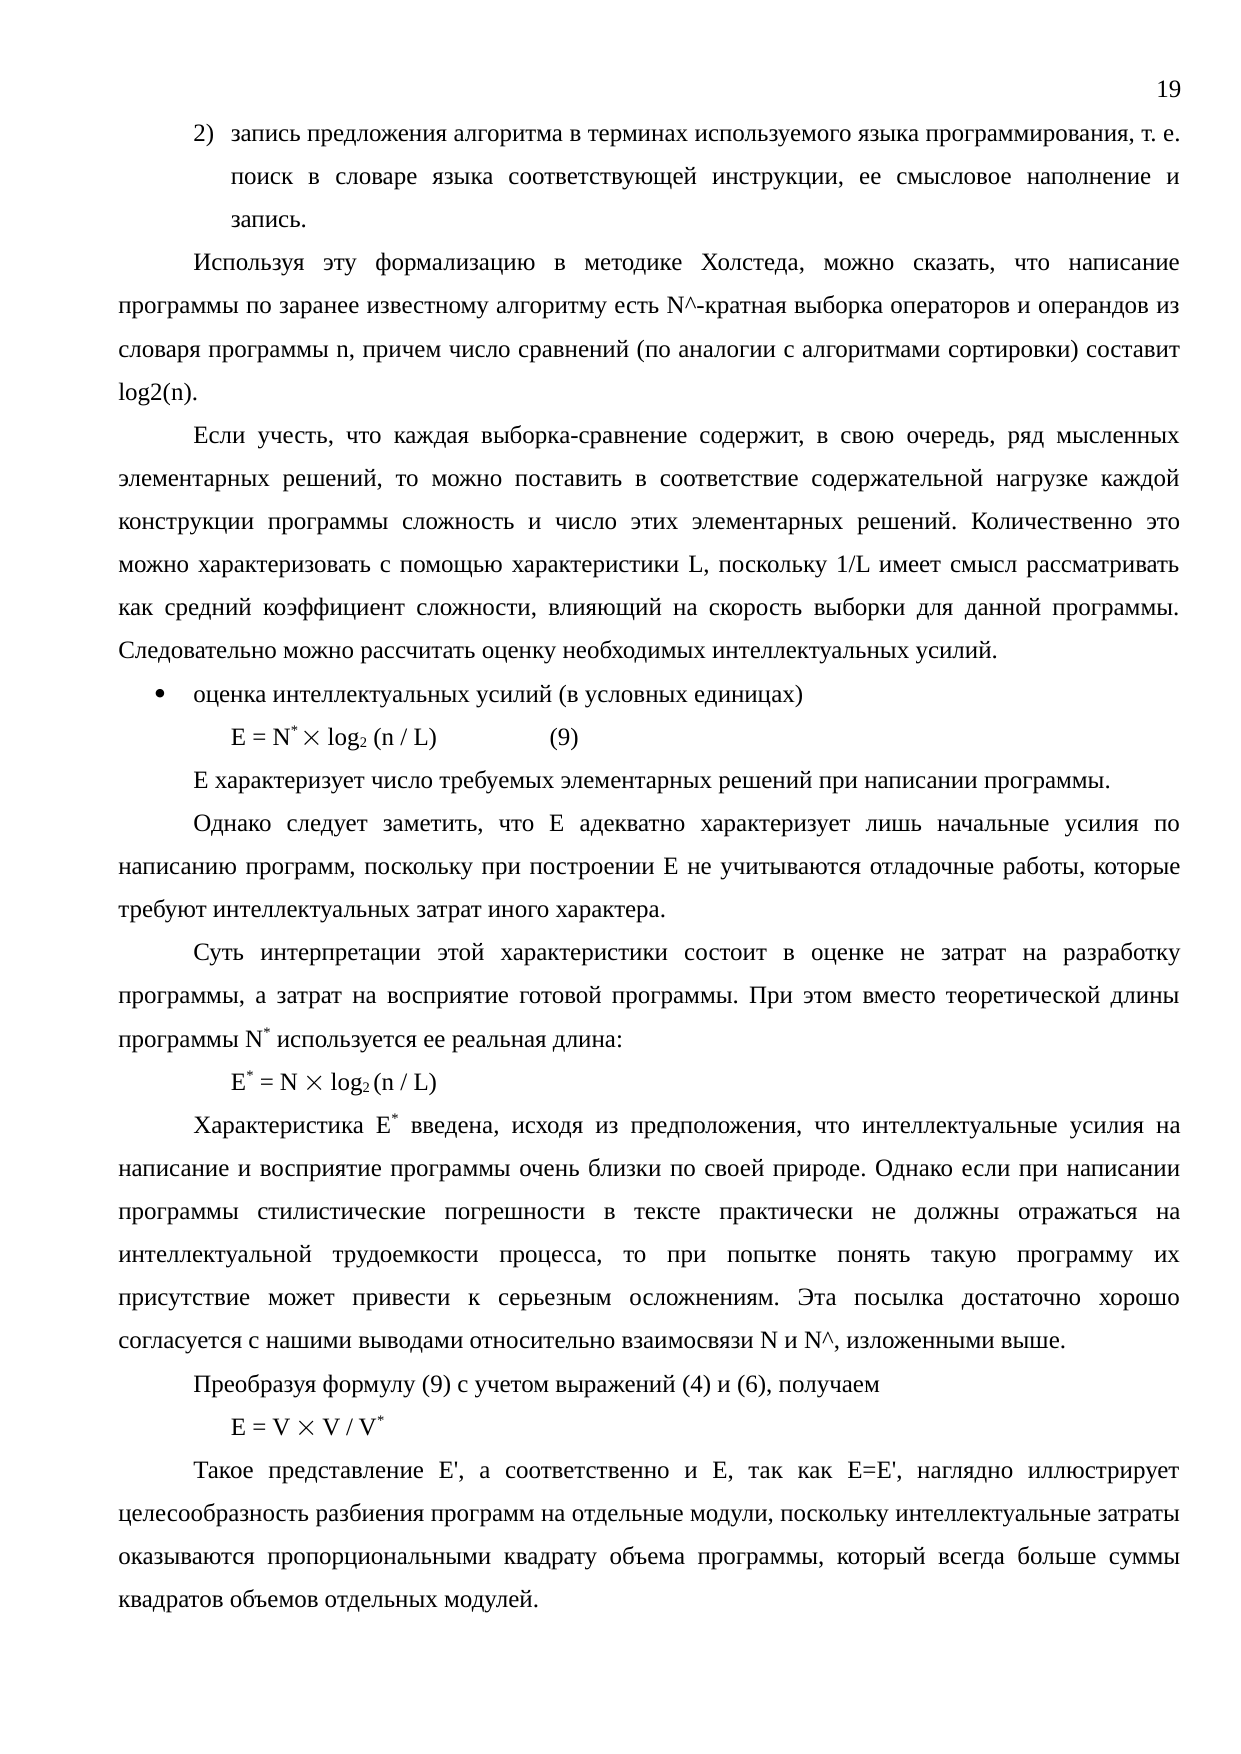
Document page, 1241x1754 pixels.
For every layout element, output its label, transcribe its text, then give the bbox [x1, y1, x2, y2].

list запись предложения алгоритма в терминах используемого языка программирования, т. е. поиск в словаре языка соответствующей инструкции, ее смысловое наполнение и запись. [193, 118, 1181, 233]
text Характеристика E* введена, исходя из предположения, что интеллектуальные усилия на написание и восприятие программы очень близки по своей природе. Однако если при написании программы стилистические погрешности в тексте практически не должны отражаться на интеллектуальной трудоемкости процесса, то при попытке понять такую программу их присутствие может привести к серьезным осложнениям. Эта посылка достаточно хорошо согласуется с нашими выводами относительно взаимосвязи N и N^, изложенными выше. [118, 1110, 1181, 1354]
text E* = N  log2 (n / L) [118, 1067, 1181, 1096]
text E = V  V / V* [118, 1412, 1181, 1441]
text Используя эту формализацию в методике Холстеда, можно сказать, что написание программы по заранее известному алгоритму есть N^-кратная выборка операторов и операндов из словаря программы n, причем число сравнений (по аналогии с алгоритмами сортировки) составит log2(n). [118, 247, 1181, 406]
list оценка интеллектуальных усилий (в условных единицах) [156, 679, 1181, 707]
text Однако следует заметить, что E адекватно характеризует лишь начальные усилия по написанию программ, поскольку при построении E не учитываются отладочные работы, которые требуют интеллектуальных затрат иного характера. [118, 808, 1181, 923]
text E = N*  log2 (n / L) (9) [118, 722, 1181, 751]
text Суть интерпретации этой характеристики состоит в оценке не затрат на разработку программы, а затрат на восприятие готовой программы. При этом вместо теоретической длины программы N* используется ее реальная длина: [118, 937, 1181, 1052]
text Если учесть, что каждая выборка-сравнение содержит, в свою очередь, ряд мысленных элементарных решений, то можно поставить в соответствие содержательной нагрузке каждой конструкции программы сложность и число этих элементарных решений. Количественно это можно характеризовать с помощью характеристики L, поскольку 1/L имеет смысл рассматривать как средний коэффициент сложности, влияющий на скорость выборки для данной программы. Следовательно можно рассчитать оценку необходимых интеллектуальных усилий. [118, 420, 1181, 664]
text Такое представление E', а соответственно и E, так как E=E', наглядно иллюстрирует целесообразность разбиения программ на отдельные модули, поскольку интеллектуальные затраты оказываются пропорциональными квадрату объема программы, который всегда больше суммы квадратов объемов отдельных модулей. [118, 1455, 1181, 1613]
text E характеризует число требуемых элементарных решений при написании программы. [118, 765, 1181, 794]
text Преобразуя формулу (9) с учетом выражений (4) и (6), получаем [118, 1369, 1181, 1397]
